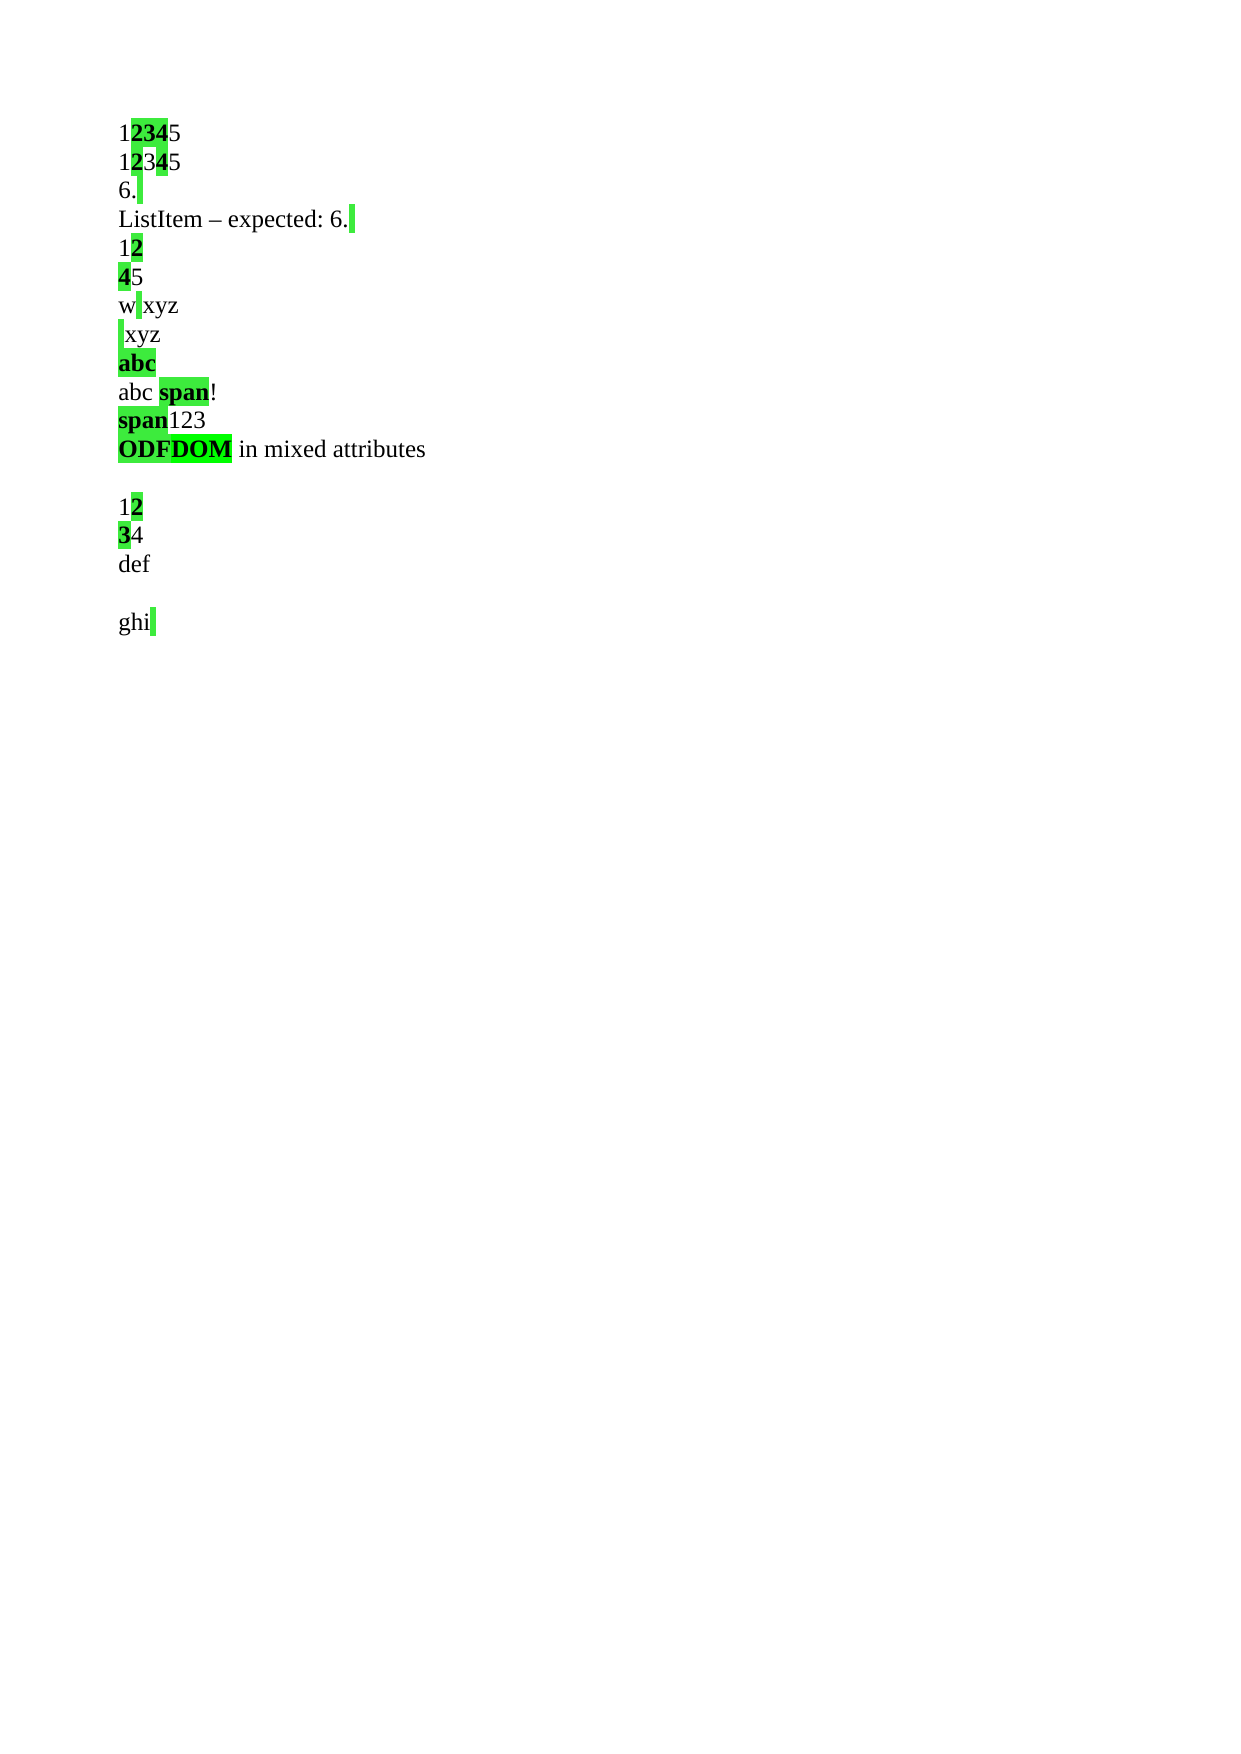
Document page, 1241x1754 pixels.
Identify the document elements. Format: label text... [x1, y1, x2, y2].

text def [118, 549, 1122, 578]
text abc span! [118, 377, 1122, 406]
text 12 45 [118, 233, 1122, 291]
text abc [118, 348, 1122, 377]
text 12 34 [118, 492, 1122, 549]
text 12345 [118, 118, 1122, 147]
text 6. [118, 176, 1122, 204]
text 12345 [118, 147, 1122, 176]
text xyz [118, 319, 1122, 348]
text ListItem – expected: 6. [118, 204, 1122, 233]
text ghi [118, 607, 1122, 636]
text ODFDOM in mixed attributes [118, 434, 1122, 463]
text span123 [118, 406, 1122, 434]
text w xyz [118, 291, 1122, 319]
